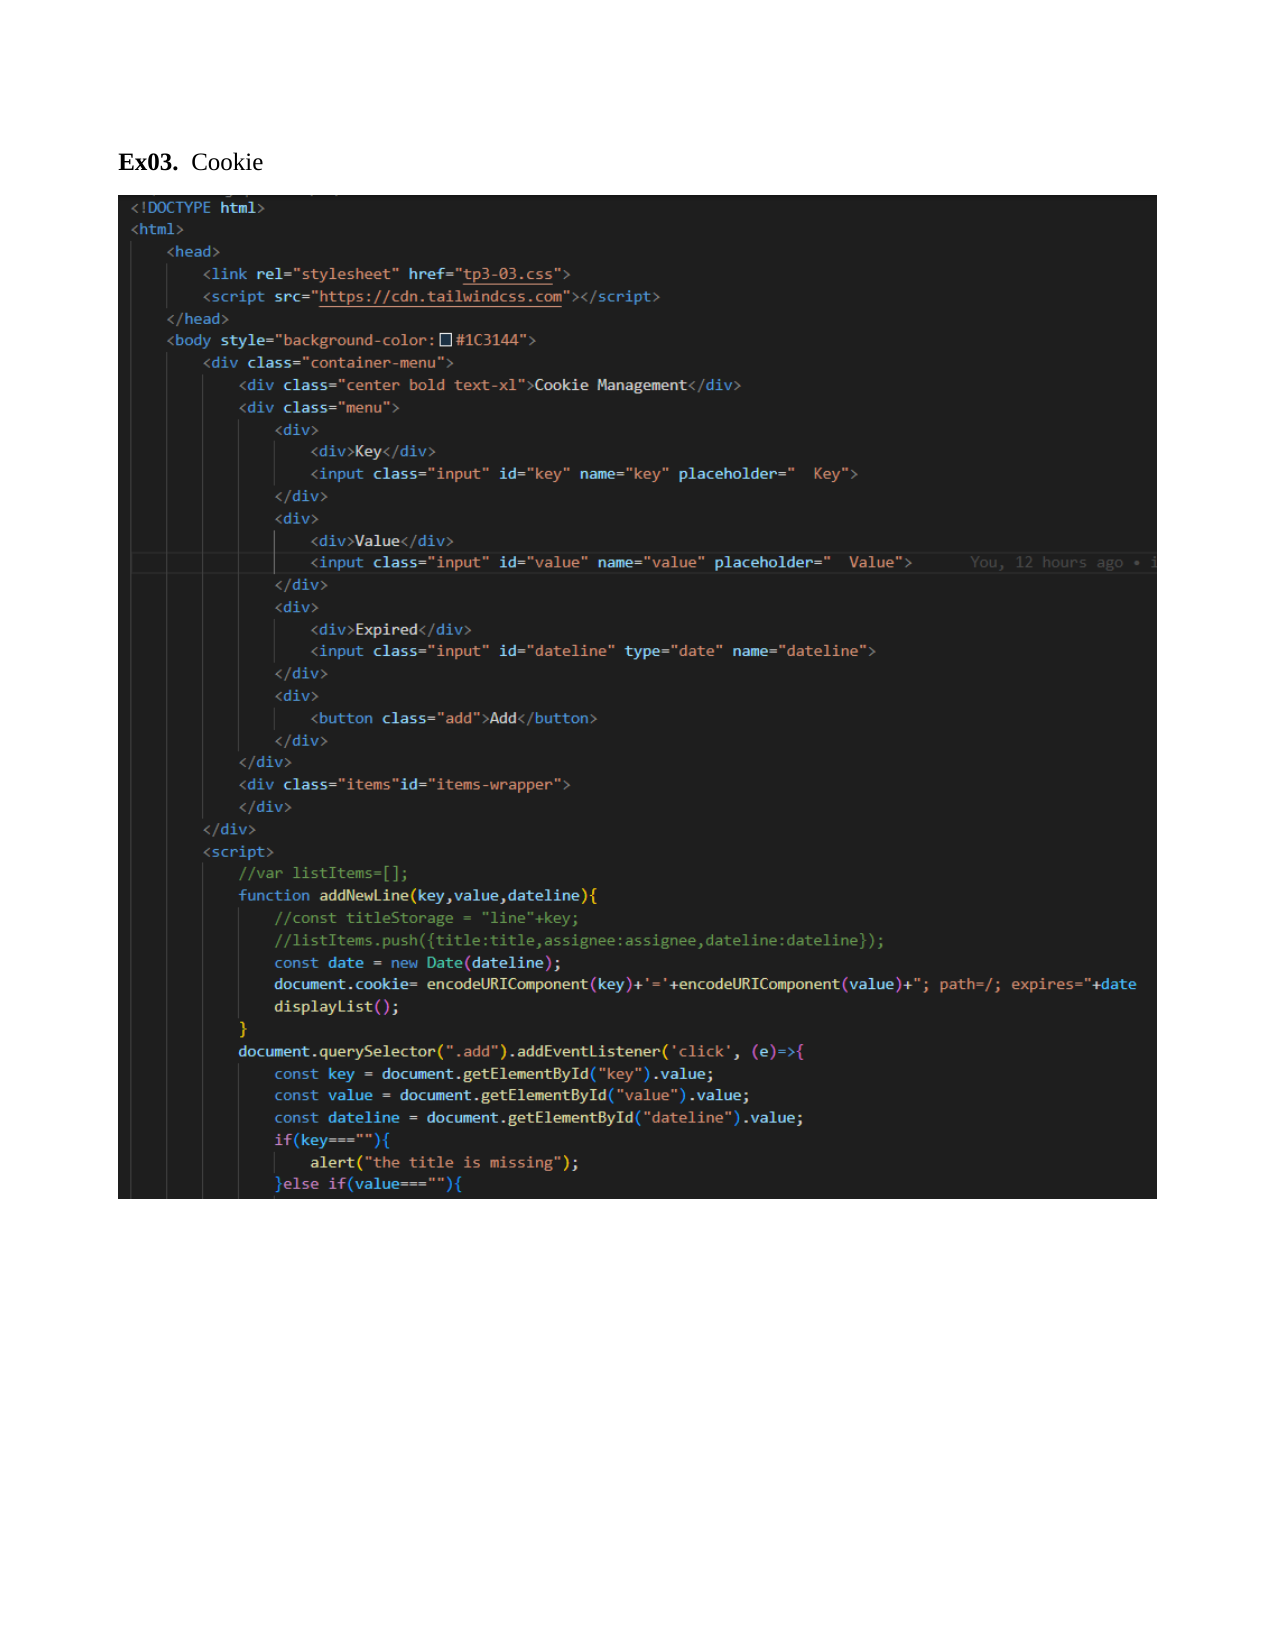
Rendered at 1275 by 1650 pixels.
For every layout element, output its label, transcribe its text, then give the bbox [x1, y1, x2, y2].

picture [118, 195, 1157, 1199]
text Ex03. Cookie [118, 147, 1157, 176]
